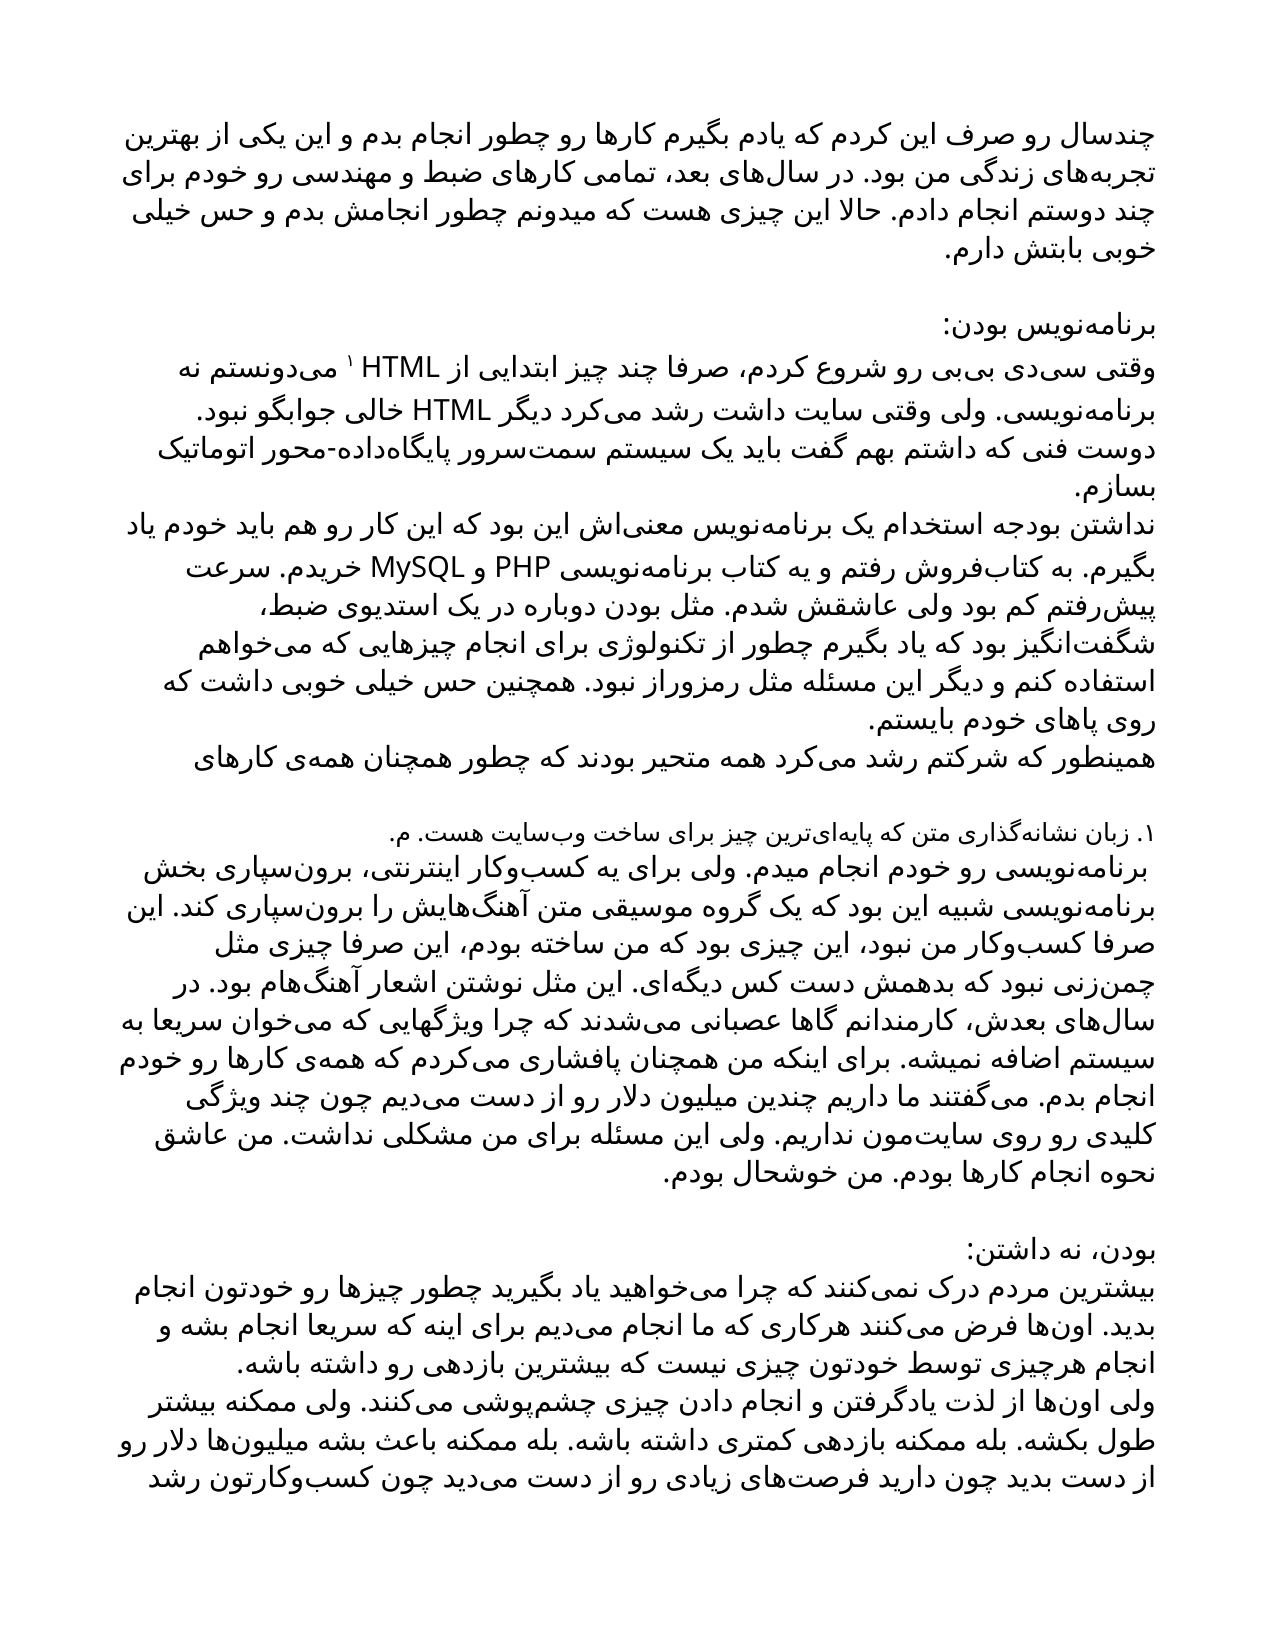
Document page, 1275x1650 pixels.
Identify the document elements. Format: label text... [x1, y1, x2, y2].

text وقتی سی‌دی بی‌بی رو شروع کردم، صرفا چند چیز ابتدایی از ۱HTML می‌دونستم نه برنامه‌نویسی. ولی وقتی سایت داشت رشد می‌کرد دیگر HTML خالی جوابگو نبود. دوست فنی که داشتم بهم گفت باید یک سیستم سمت‌سرور پایگاه‌داده-محور اتوماتیک بسازم. [118, 346, 1157, 508]
text برنامه‌نویسی رو خودم انجام میدم. ولی برای یه کسب‌وکار اینترنتی، برون‌سپاری بخش برنامه‌نویسی شبیه این بود که یک گروه موسیقی متن آهنگ‌هایش را برون‌سپاری کند. این صرفا کسب‌وکار من نبود، این چیزی بود که من ساخته بودم، این صرفا چیزی مثل چمن‌زنی نبود که بدهمش دست کس دیگه‌ای. این مثل نوشتن اشعار آهنگ‌هام بود. در سال‌های بعدش، کارمندانم گاها عصبانی می‌شدند که چرا ویژگهایی که می‌خوان سریعا به سیستم اضافه نمیشه. برای اینکه من همچنان پافشاری می‌کردم که همه‌ی کارها رو خودم انجام بدم. می‌گفتند ما داریم چندین میلیون دلار رو از دست می‌دیم چون چند ویژگی کلیدی رو روی سایت‌مون نداریم. ولی این مسئله برای من مشکلی نداشت. من عاشق نحوه انجام کارها بودم. من خوشحال بودم. [118, 852, 1157, 1194]
text همینطور که شرکتم رشد می‌کرد همه متحیر بودند که چطور همچنان همه‌ی کارهای [118, 741, 1157, 819]
text ولی اون‌ها از لذت یادگرفتن و انجام دادن چیزی چشم‌پوشی می‌کنند. ولی ممکنه بیشتر طول بکشه. بله ممکنه بازدهی کمتری داشته باشه. بله ممکنه باعث بشه میلیون‌ها دلار رو از دست بدید چون دارید فرصت‌های زیادی رو از دست می‌دید چون کسب‌وکارتون رشد کندی داره. برای اینکه شما اصرار دارید کارها رو خودتون انجام بدید. ولی مهم اینه که هرکاری که انجام می‌دید برای خوشحال کردن شماست. همین! [118, 1386, 1157, 1500]
text بودن، نه داشتن: [118, 1234, 1157, 1272]
text بیشترین مردم درک نمی‌کنند که چرا می‌خواهید یاد بگیرید چطور چیزها رو خودتون انجام بدید. اون‌ها فرض می‌کنند هرکاری که ما انجام می‌دیم برای اینه که سریعا انجام بشه و انجام هرچیزی توسط خودتون چیزی نیست که بیشترین بازدهی رو داشته باشه. [118, 1272, 1157, 1386]
text ۱. زبان نشانه‌گذاری متن که پایه‌ای‌ترین چیز برای ساخت وب‌سایت هست. م. [118, 819, 1157, 852]
text نداشتن بودجه استخدام یک برنامه‌نویس معنی‌اش این بود که این کار رو هم باید خودم یاد بگیرم. به کتاب‌فروش رفتم و یه کتاب برنامه‌نویسی PHP و MySQL خریدم. سرعت پیش‌رفتم کم بود ولی عاشقش شدم. مثل بودن دوباره در یک استدیوی ضبط، شگفت‌انگیز بود که یاد بگیرم چطور از تکنولوژی برای انجام چیزهایی که می‌خواهم استفاده کنم و دیگر این مسئله مثل رمزوراز نبود. همچنین حس خیلی خوبی داشت که روی پاهای خودم بایستم. [118, 508, 1157, 741]
text چندسال رو صرف این کردم که یادم بگیرم کارها رو چطور انجام بدم و این یکی از بهترین تجربه‌های زندگی من بود. در سال‌های بعد، تمامی کارهای ضبط و مهندسی رو خودم برای چند دوستم انجام دادم. حالا این چیزی هست که میدونم چطور انجامش بدم و حس خیلی خوبی بابتش دارم. برنامه‌نویس بودن: [118, 118, 1157, 346]
